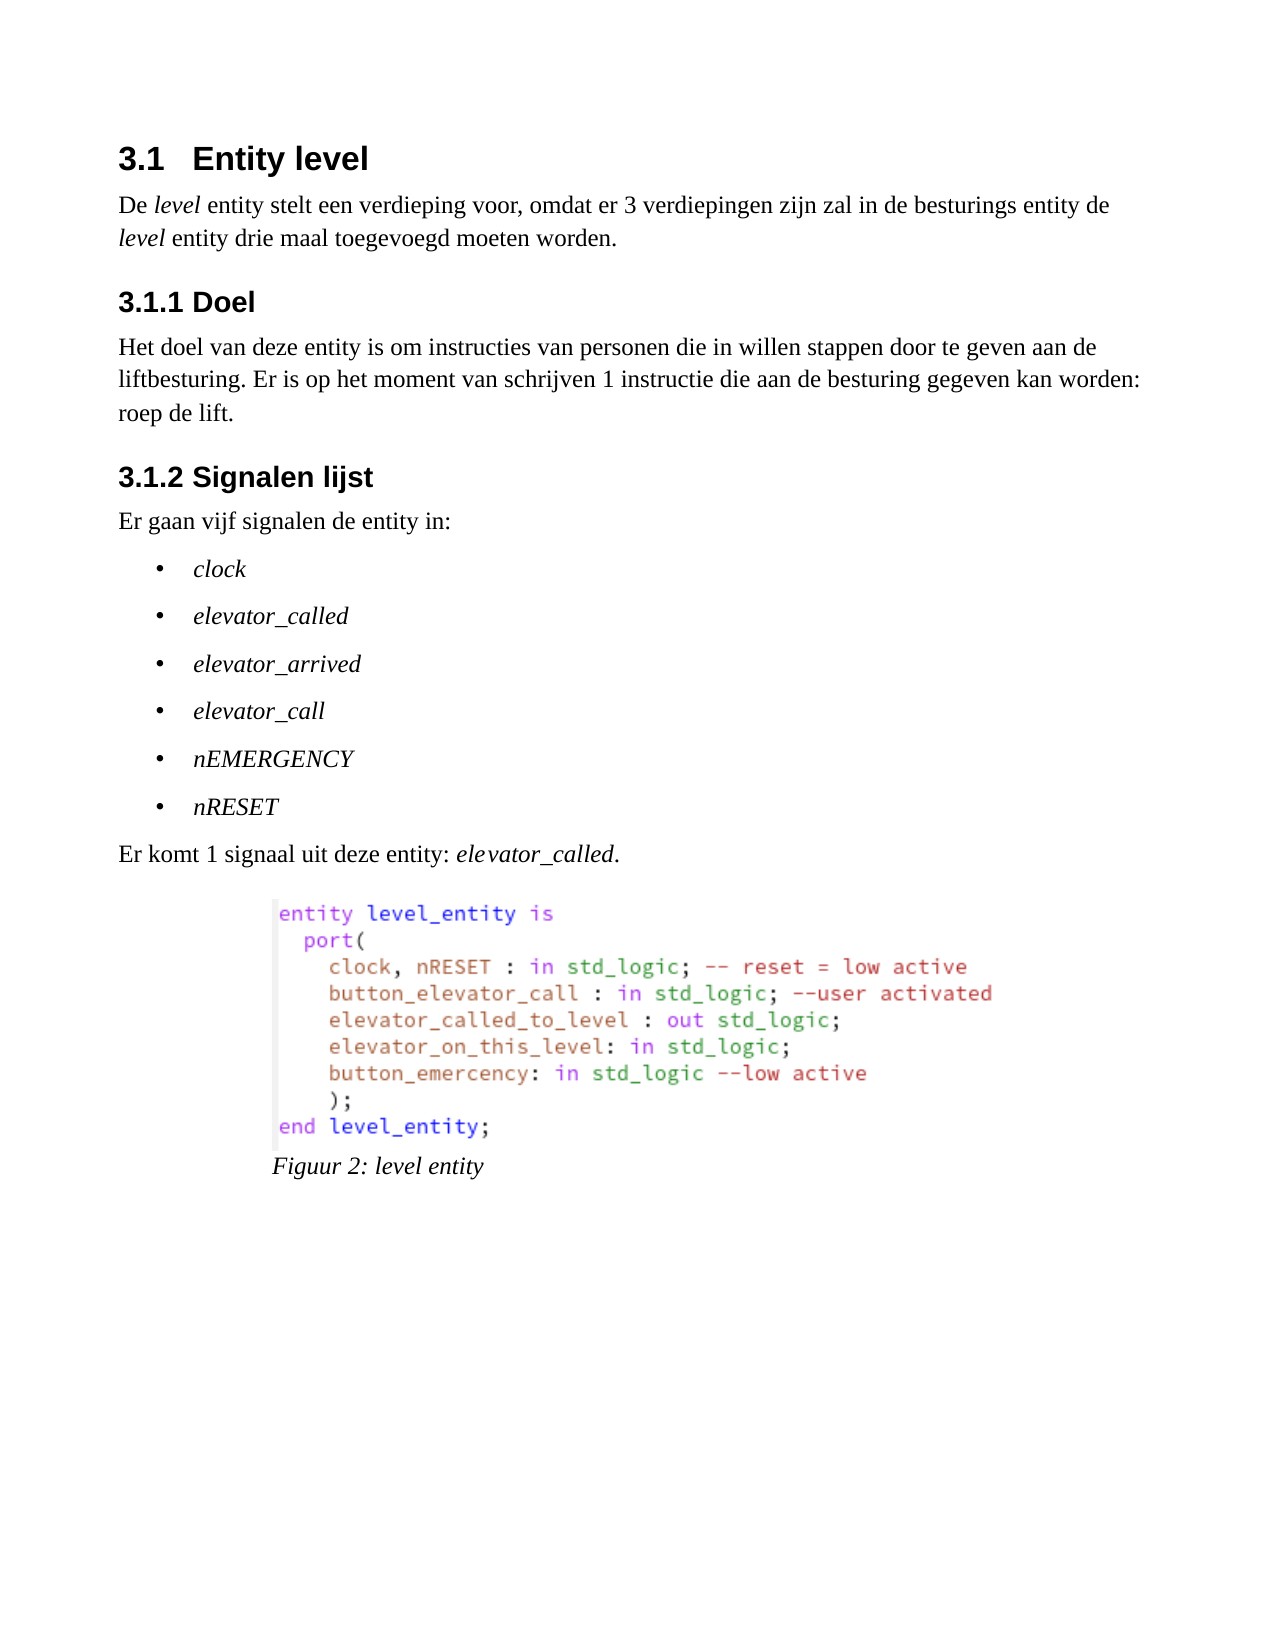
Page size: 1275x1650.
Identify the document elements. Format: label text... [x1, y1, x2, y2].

list nEMERGENCY [156, 744, 1157, 773]
subtitle Doel [118, 285, 1157, 319]
list nRESET [156, 792, 1157, 820]
list elevator_arrived [156, 649, 1157, 678]
subtitle Signalen lijst [118, 460, 1157, 493]
text Figuur 2: level entity [272, 1151, 1003, 1180]
text Er komt 1 signaal uit deze entity: ele vator_called. [118, 839, 1157, 868]
subtitle Entity level [118, 139, 1157, 178]
list elevator_call [156, 696, 1157, 725]
list clock [156, 554, 1157, 582]
text Het doel van deze entity is om instructies van personen die in willen stappen door te geven aan de liftbesturing. Er is op het moment van schrijven 1 instructie die aan de besturing gegeven kan worden: roep de lift. [118, 332, 1157, 426]
list elevator_called [156, 601, 1157, 630]
text Er gaan vijf signalen de entity in: [118, 506, 1157, 535]
picture [271, 899, 1004, 1151]
text De level entity stelt een verdieping voor, omdat er 3 verdiepingen zijn zal in de besturings entity de level entity drie maal toegevoegd moeten worden. [118, 190, 1157, 252]
